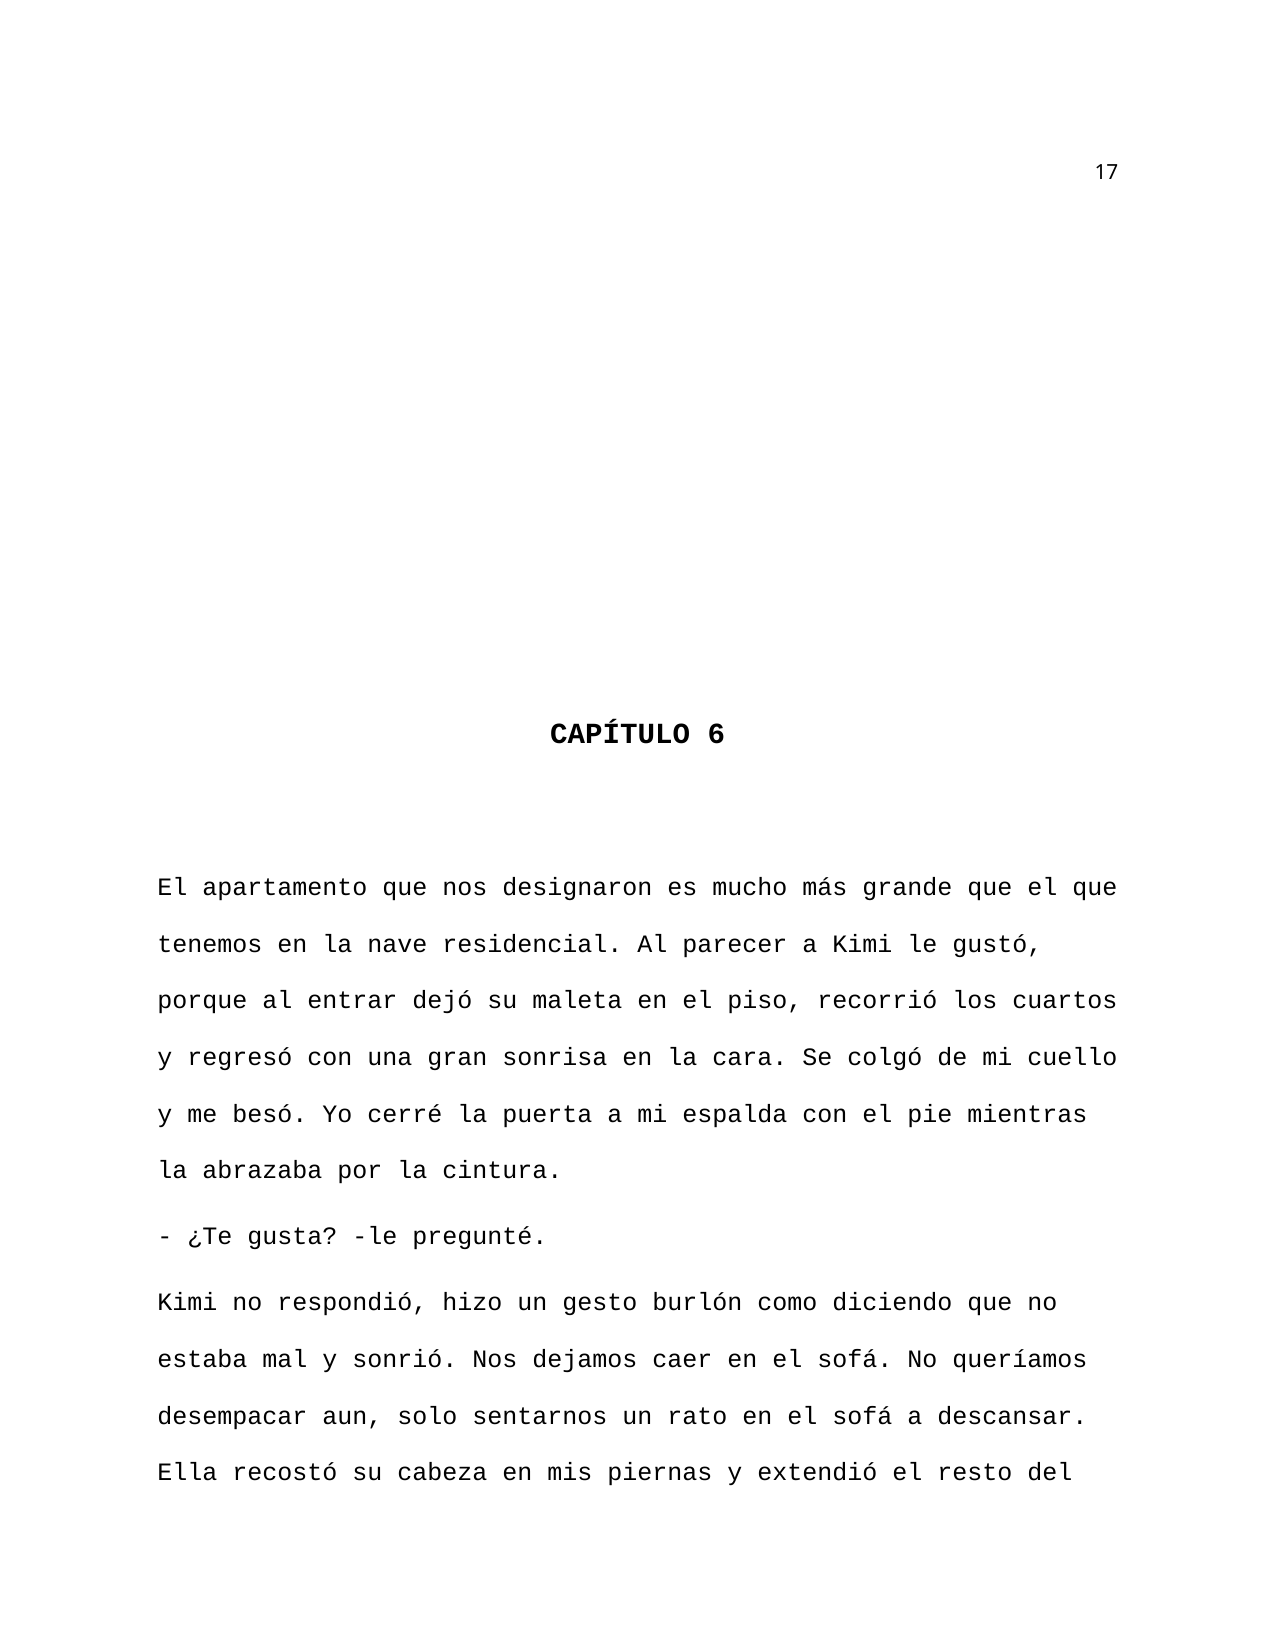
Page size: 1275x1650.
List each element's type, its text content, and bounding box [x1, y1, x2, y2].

text - ¿Te gusta? -le pregunté. [157, 1224, 1118, 1252]
title Capítulo 6 [148, 719, 1127, 752]
text Kimi no respondió, hizo un gesto burlón como diciendo que no estaba mal y sonrió. Nos dejamos caer en el sofá. No queríamos desempacar aun, solo sentarnos un rato en el sofá a descansar. Ella recostó su cabeza en mis piernas y extendió el resto del [157, 1290, 1118, 1488]
text El apartamento que nos designaron es mucho más grande que el que tenemos en la nave residencial. Al parecer a Kimi le gustó, porque al entrar dejó su maleta en el piso, recorrió los cuartos y regresó con una gran sonrisa en la cara. Se colgó de mi cuello y me besó. Yo cerré la puerta a mi espalda con el pie mientras la abrazaba por la cintura. [157, 874, 1118, 1186]
